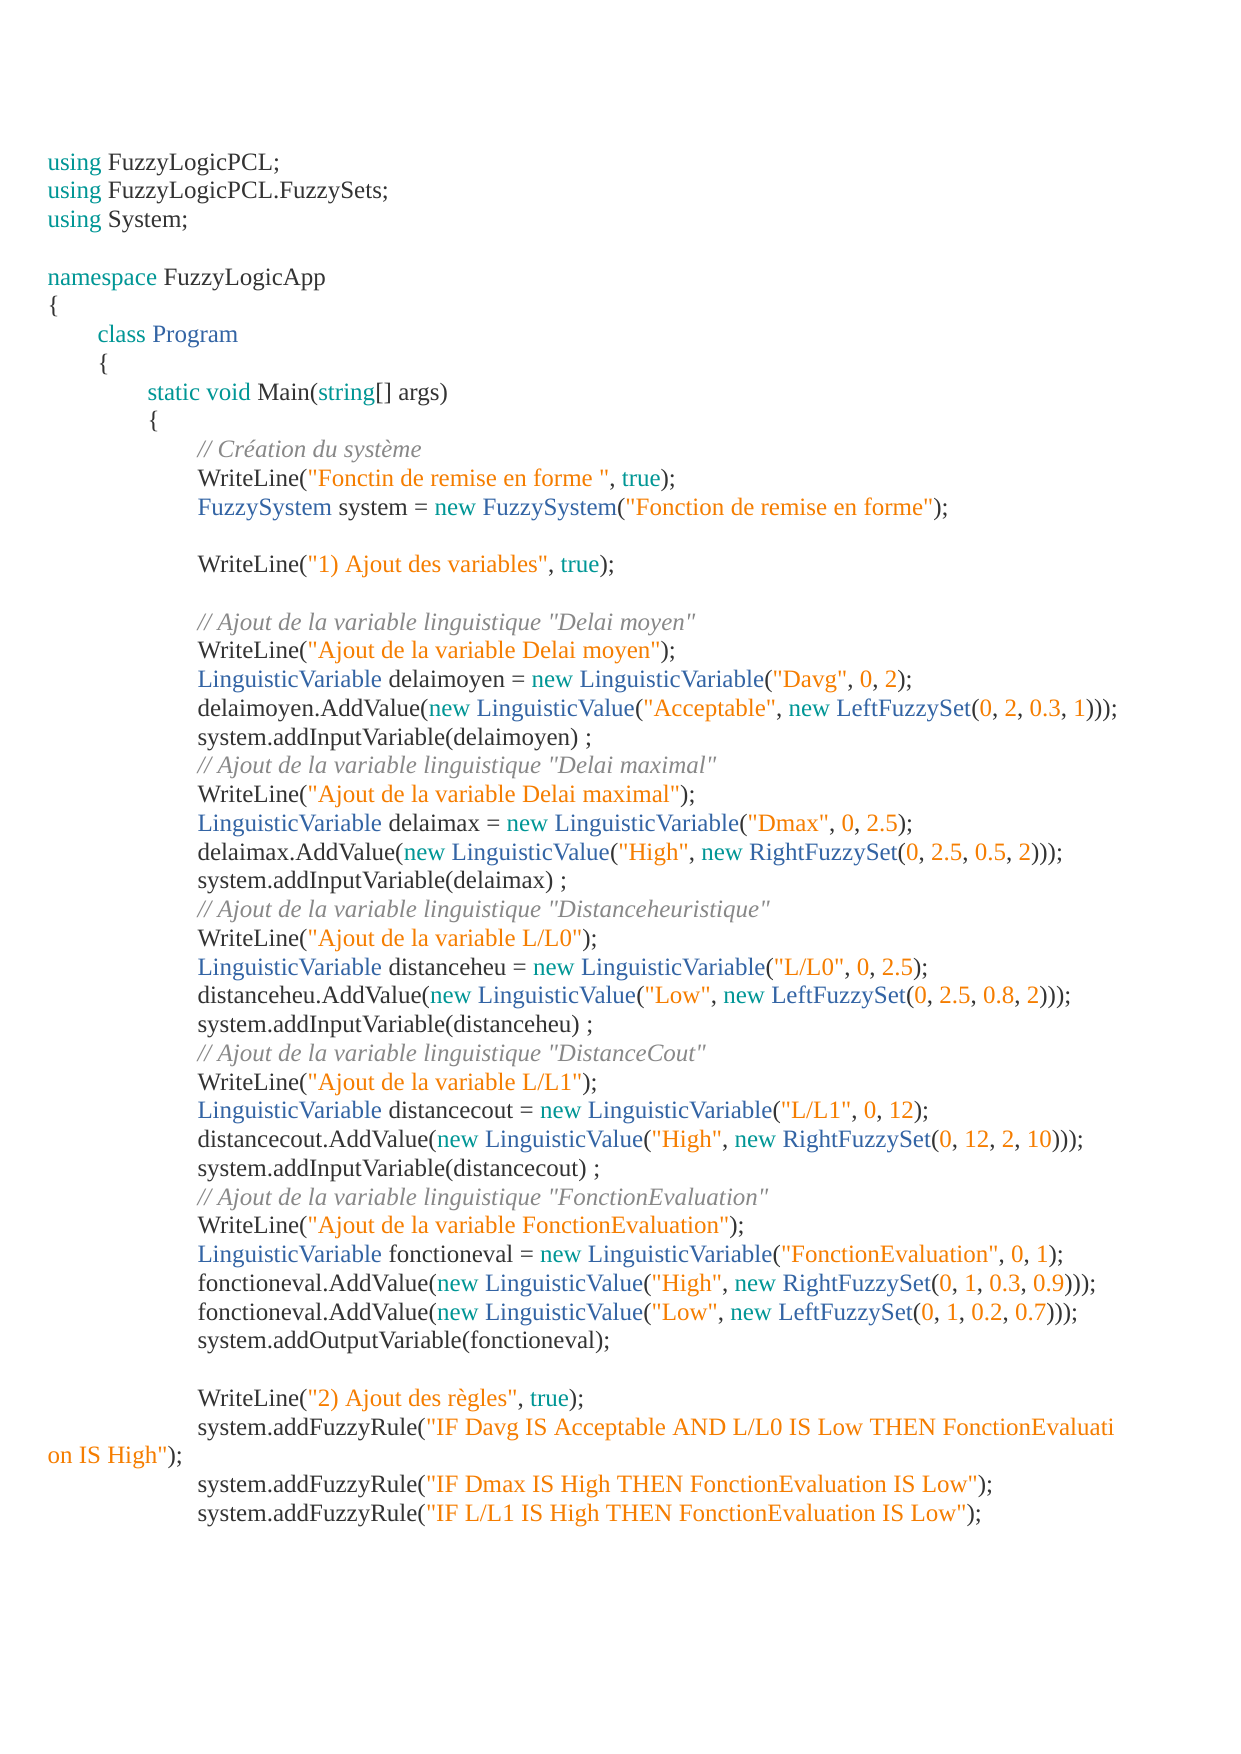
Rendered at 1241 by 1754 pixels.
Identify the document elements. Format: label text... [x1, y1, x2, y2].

text using FuzzyLogicPCL; using FuzzyLogicPCL.FuzzySets; using System; namespace FuzzyLogicApp { class Program { static void Main(string[] args) { // Création du système WriteLine("Fonctin de remise en forme ", true); FuzzySystem system = new FuzzySystem("Fonction de remise en forme"); WriteLine("1) Ajout des variables", true); // Ajout de la variable linguistique "Delai moyen" WriteLine("Ajout de la variable Delai moyen"); LinguisticVariable delaimoyen = new LinguisticVariable("Davg", 0, 2); delaimoyen.AddValue(new LinguisticValue("Acceptable", new LeftFuzzySet(0, 2, 0.3, 1))); system.addInputVariable(delaimoyen) ; // Ajout de la variable linguistique "Delai maximal" WriteLine("Ajout de la variable Delai maximal"); LinguisticVariable delaimax = new LinguisticVariable("Dmax", 0, 2.5); delaimax.AddValue(new LinguisticValue("High", new RightFuzzySet(0, 2.5, 0.5, 2))); system.addInputVariable(delaimax) ; // Ajout de la variable linguistique "Distanceheuristique" WriteLine("Ajout de la variable L/L0"); LinguisticVariable distanceheu = new LinguisticVariable("L/L0", 0, 2.5); distanceheu.AddValue(new LinguisticValue("Low", new LeftFuzzySet(0, 2.5, 0.8, 2))); system.addInputVariable(distanceheu) ; // Ajout de la variable linguistique "DistanceCout" WriteLine("Ajout de la variable L/L1"); LinguisticVariable distancecout = new LinguisticVariable("L/L1", 0, 12); distancecout.AddValue(new LinguisticValue("High", new RightFuzzySet(0, 12, 2, 10))); system.addInputVariable(distancecout) ; // Ajout de la variable linguistique "FonctionEvaluation" WriteLine("Ajout de la variable FonctionEvaluation"); LinguisticVariable fonctioneval = new LinguisticVariable("FonctionEvaluation", 0, 1); fonctioneval.AddValue(new LinguisticValue("High", new RightFuzzySet(0, 1, 0.3, 0.9))); fonctioneval.AddValue(new LinguisticValue("Low", new LeftFuzzySet(0, 1, 0.2, 0.7))); system.addOutputVariable(fonctioneval); WriteLine("2) Ajout des règles", true); system.addFuzzyRule("IF Davg IS Acceptable AND L/L0 IS Low THEN FonctionEvaluation IS High"); system.addFuzzyRule("IF Dmax IS High THEN FonctionEvaluation IS Low"); system.addFuzzyRule("IF L/L1 IS High THEN FonctionEvaluation IS Low"); [47, 118, 1122, 1613]
